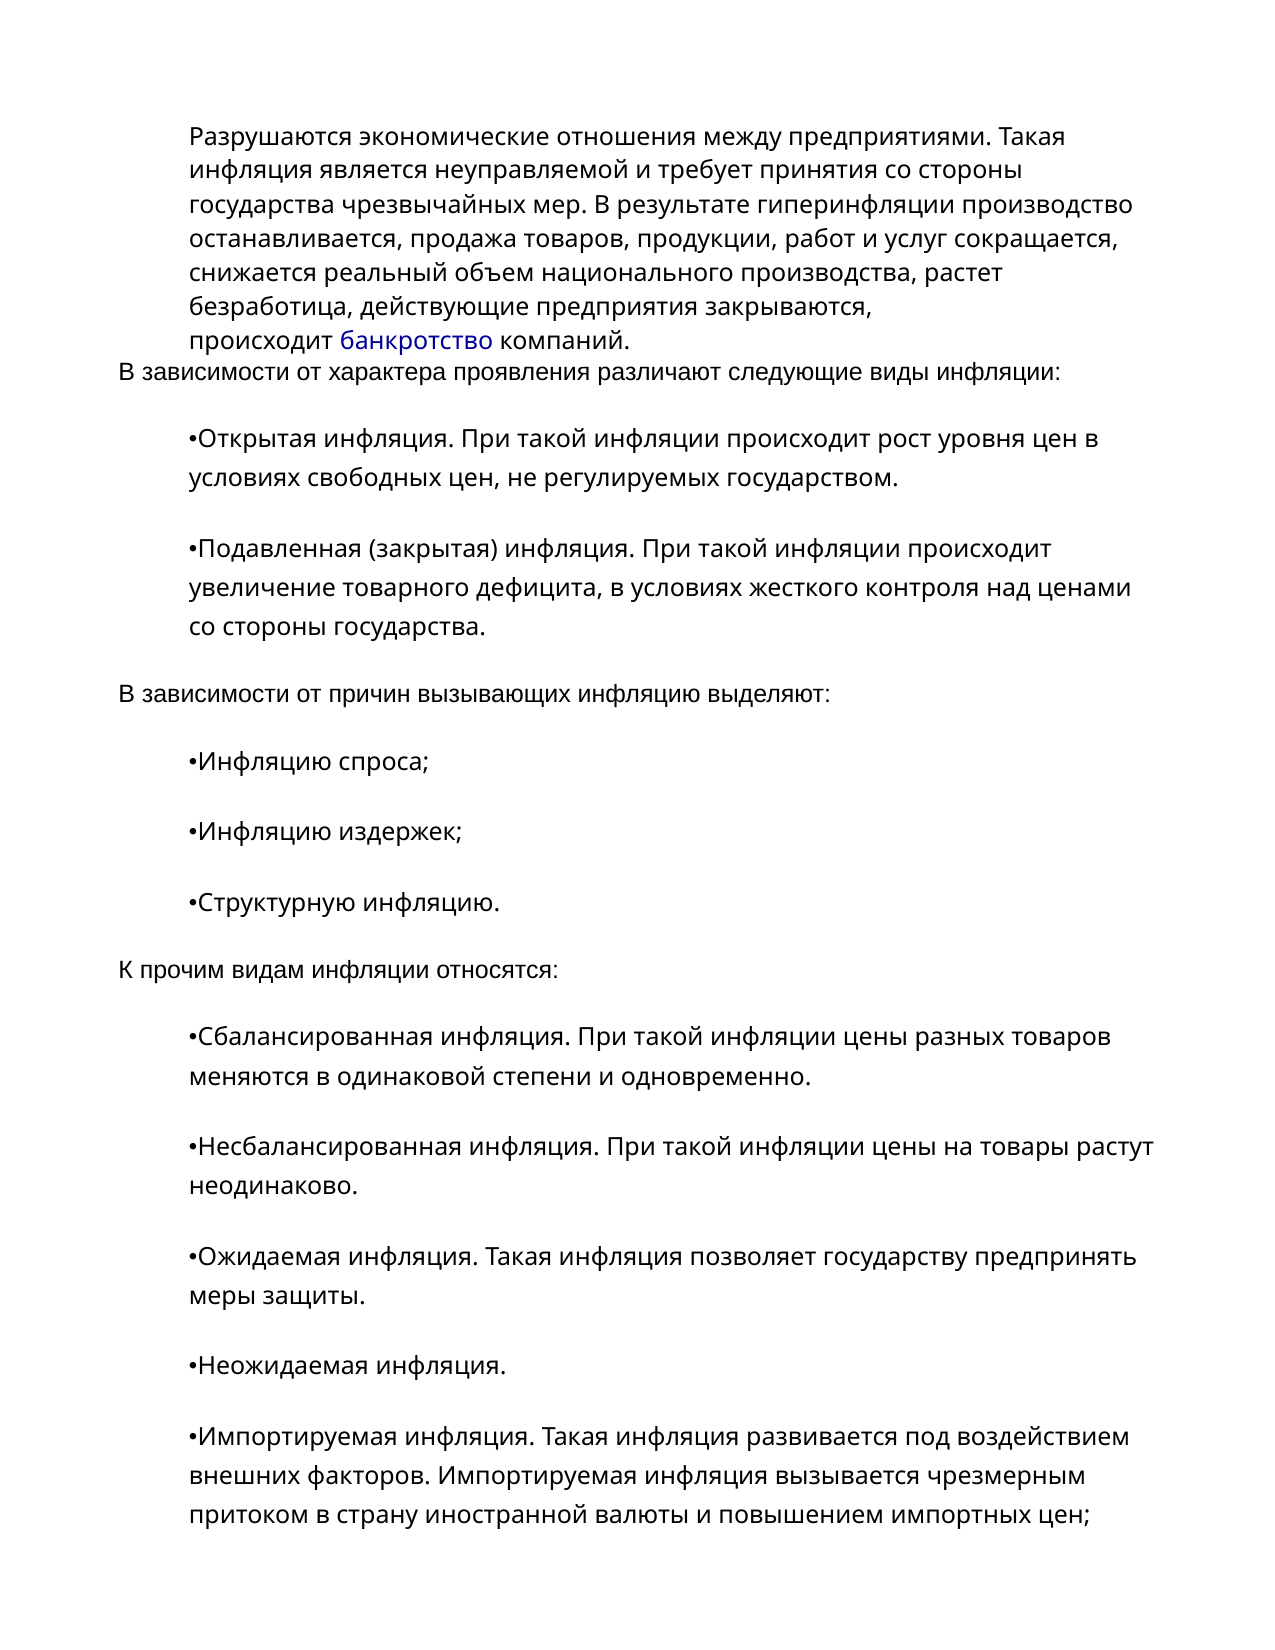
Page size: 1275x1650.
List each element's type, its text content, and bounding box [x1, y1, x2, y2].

list Структурную инфляцию. [118, 884, 1157, 918]
list Ожидаемая инфляция. Такая инфляция позволяет государству предпринять меры защиты. [118, 1238, 1157, 1311]
text В зависимости от характера проявления различают следующие виды инфляции: [118, 357, 1157, 385]
list Сбалансированная инфляция. При такой инфляции цены разных товаров меняются в одинаковой степени и одновременно. [118, 1019, 1157, 1092]
list Инфляцию издержек; [118, 814, 1157, 848]
list Несбалансированная инфляция. При такой инфляции цены на товары растут неодинаково. [118, 1128, 1157, 1202]
list Подавленная (закрытая) инфляция. При такой инфляции происходит увеличение товарного дефицита, в условиях жесткого контроля над ценами со стороны государства. [118, 530, 1157, 643]
list Инфляцию спроса; [118, 743, 1157, 777]
list Открытая инфляция. При такой инфляции происходит рост уровня цен в условиях свободных цен, не регулируемых государством. [118, 421, 1157, 494]
list Импортируемая инфляция. Такая инфляция развивается под воздействием внешних факторов. Импортируемая инфляция вызывается чрезмерным притоком в страну иностранной валюты и повышением импортных цен; [118, 1418, 1157, 1531]
text В зависимости от причин вызывающих инфляцию выделяют: [118, 679, 1157, 708]
text К прочим видам инфляции относятся: [118, 955, 1157, 983]
list Разрушаются экономические отношения между предприятиями. Такая инфляция является неуправляемой и требует принятия со стороны государства чрезвычайных мер. В результате гиперинфляции производство останавливается, продажа товаров, продукции, работ и услуг сокращается, снижается реальный объем национального производства, растет безработица, действующие предприятия закрываются, происходит банкротство компаний. [118, 118, 1157, 357]
list Неожидаемая инфляция. [118, 1348, 1157, 1382]
